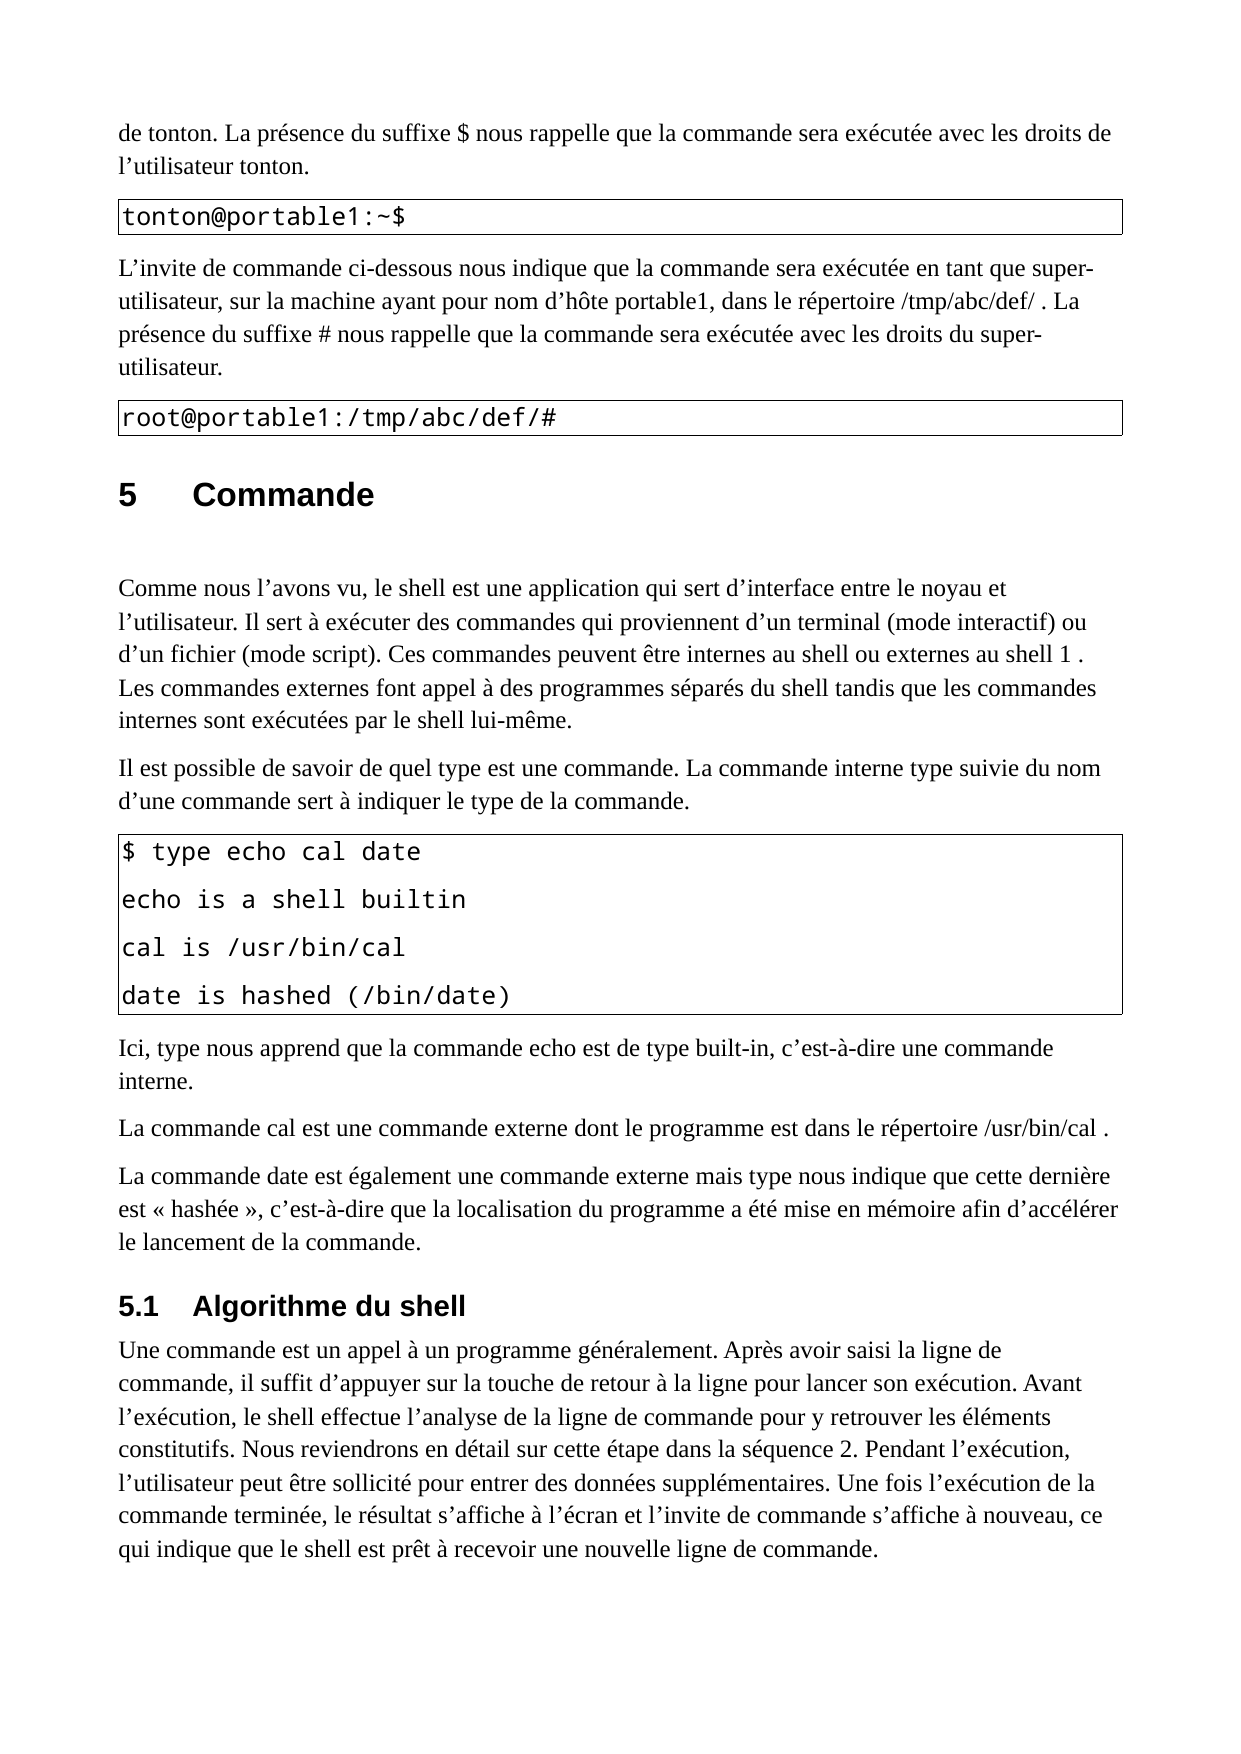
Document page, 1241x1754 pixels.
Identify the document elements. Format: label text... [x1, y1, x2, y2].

text date is hashed (/bin/date) [119, 978, 1122, 1014]
text L’invite de commande ci-dessous nous indique que la commande sera exécutée en tant que super-utilisateur, sur la machine ayant pour nom d’hôte portable1, dans le répertoire /tmp/abc/def/ . La présence du suffixe # nous rappelle que la commande sera exécutée avec les droits du super-utilisateur. [118, 253, 1122, 381]
subtitle Commande [118, 475, 1122, 513]
text Il est possible de savoir de quel type est une commande. La commande interne type suivie du nom d’une commande sert à indiquer le type de la commande. [118, 753, 1122, 815]
text root@portable1:/tmp/abc/def/# [119, 401, 1122, 435]
text echo is a shell builtin [119, 882, 1122, 914]
text La commande date est également une commande externe mais type nous indique que cette dernière est « hashée », c’est-à-dire que la localisation du programme a été mise en mémoire afin d’accélérer le lancement de la commande. [118, 1161, 1122, 1256]
text La commande cal est une commande externe dont le programme est dans le répertoire /usr/bin/cal . [118, 1113, 1122, 1142]
text $ type echo cal date [119, 835, 1122, 866]
text cal is /usr/bin/cal [119, 930, 1122, 963]
text Une commande est un appel à un programme généralement. Après avoir saisi la ligne de commande, il suffit d’appuyer sur la touche de retour à la ligne pour lancer son exécution. Avant l’exécution, le shell effectue l’analyse de la ligne de commande pour y retrouver les éléments constitutifs. Nous reviendrons en détail sur cette étape dans la séquence 2. Pendant l’exécution, l’utilisateur peut être sollicité pour entrer des données supplémentaires. Une fois l’exécution de la commande terminée, le résultat s’affiche à l’écran et l’invite de commande s’affiche à nouveau, ce qui indique que le shell est prêt à recevoir une nouvelle ligne de commande. [118, 1336, 1122, 1562]
text tonton@portable1:~$ [119, 200, 1122, 234]
text Comme nous l’avons vu, le shell est une application qui sert d’interface entre le noyau et l’utilisateur. Il sert à exécuter des commandes qui proviennent d’un terminal (mode interactif) ou d’un fichier (mode script). Ces commandes peuvent être internes au shell ou externes au shell 1 . Les commandes externes font appel à des programmes séparés du shell tandis que les commandes internes sont exécutées par le shell lui-même. [118, 573, 1122, 734]
text Ici, type nous apprend que la commande echo est de type built-in, c’est-à-dire une commande interne. [118, 1033, 1122, 1094]
subtitle Algorithme du shell [118, 1289, 1122, 1323]
text de tonton. La présence du suffixe $ nous rappelle que la commande sera exécutée avec les droits de l’utilisateur tonton. [118, 118, 1122, 180]
